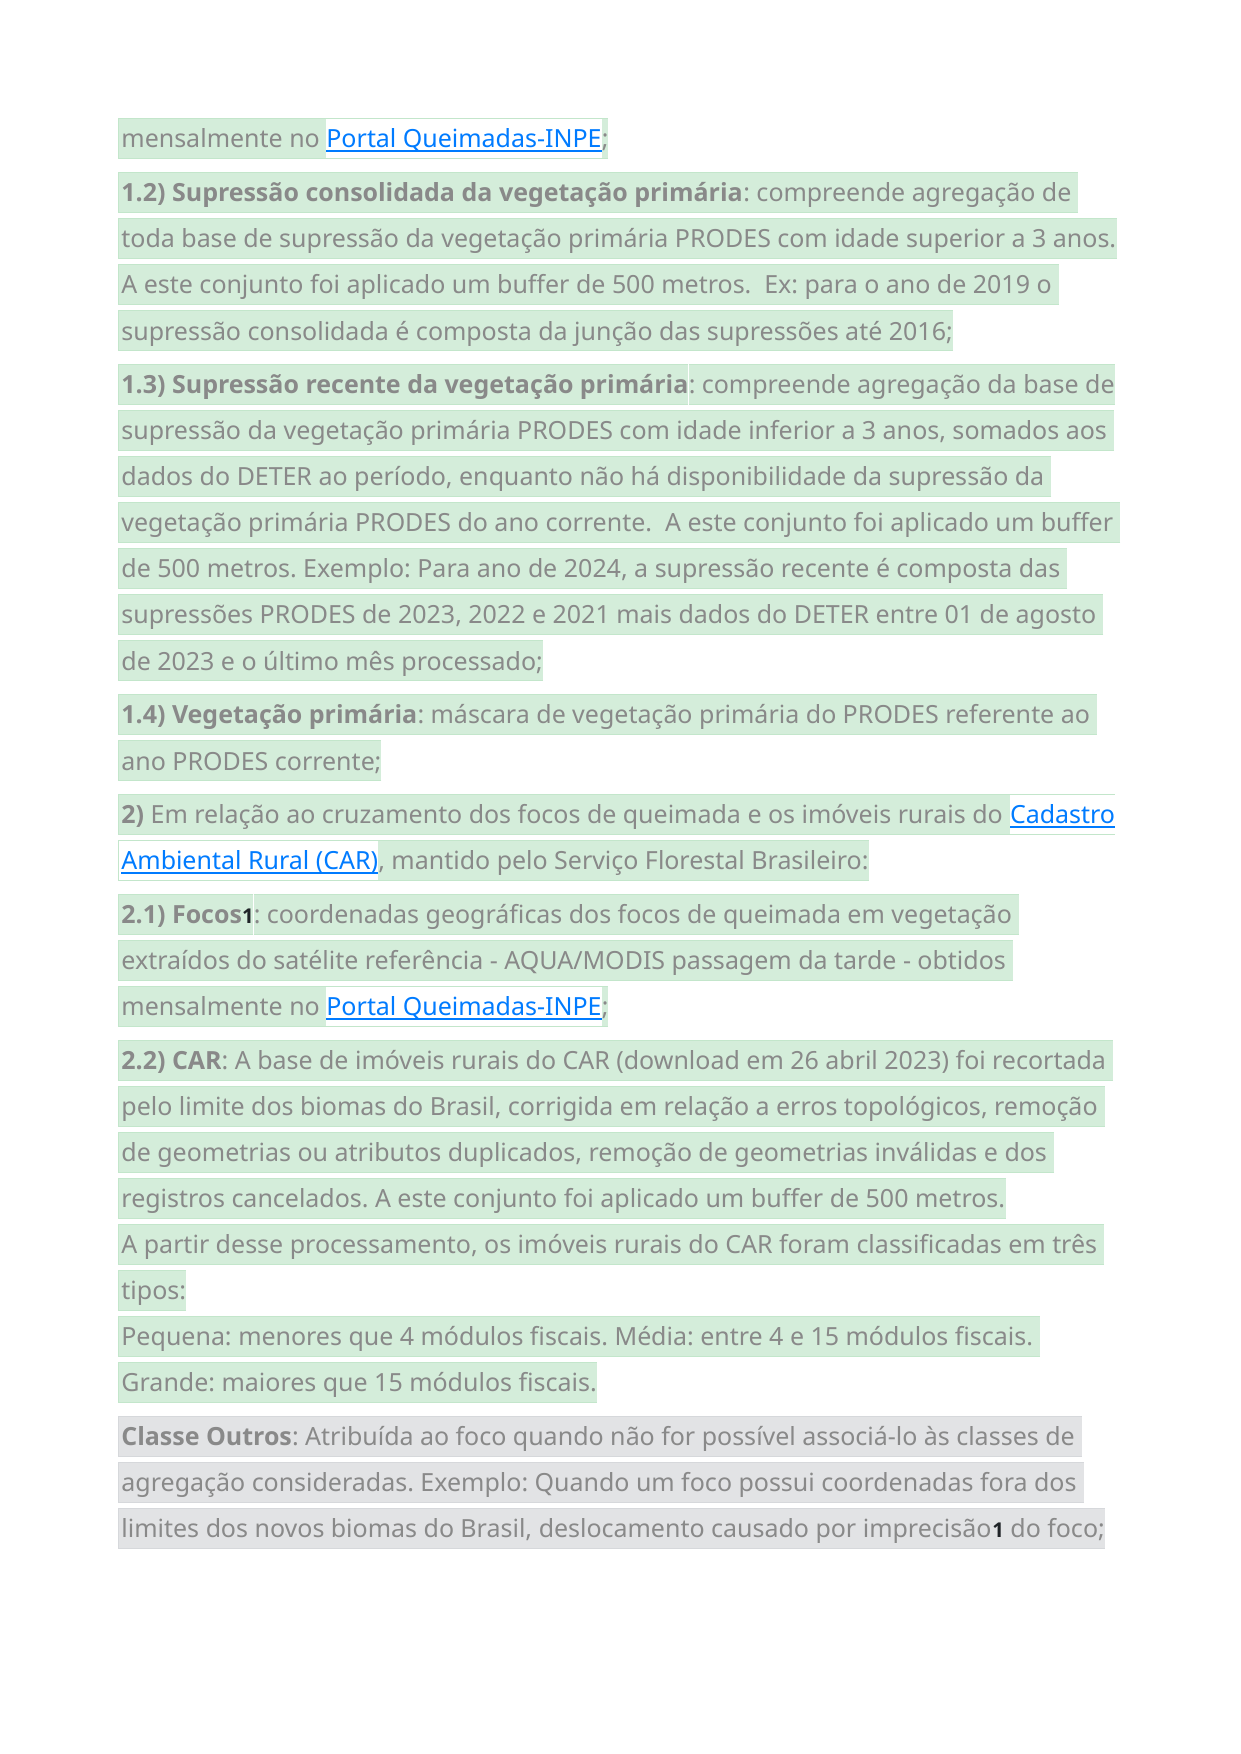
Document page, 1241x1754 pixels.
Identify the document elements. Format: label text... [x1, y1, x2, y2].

text 1.4) Vegetação primária: máscara de vegetação primária do PRODES referente ao ano PRODES corrente; [118, 694, 1122, 780]
text 1.3) Supressão recente da vegetação primária: compreende agregação da base de supressão da vegetação primária PRODES com idade inferior a 3 anos, somados aos dados do DETER ao período, enquanto não há disponibilidade da supressão da vegetação primária PRODES do ano corrente. A este conjunto foi aplicado um buffer de 500 metros. Exemplo: Para ano de 2024, a supressão recente é composta das supressões PRODES de 2023, 2022 e 2021 mais dados do DETER entre 01 de agosto de 2023 e o último mês processado; [118, 364, 1122, 680]
text 2) Em relação ao cruzamento dos focos de queimada e os imóveis rurais do Cadastro Ambiental Rural (CAR), mantido pelo Serviço Florestal Brasileiro: [118, 794, 1122, 880]
text 1.2) Supressão consolidada da vegetação primária: compreende agregação de toda base de supressão da vegetação primária PRODES com idade superior a 3 anos. A este conjunto foi aplicado um buffer de 500 metros. Ex: para o ano de 2019 o supressão consolidada é composta da junção das supressões até 2016; [118, 172, 1122, 350]
text 2.2) CAR: A base de imóveis rurais do CAR (download em 26 abril 2023) foi recortada pelo limite dos biomas do Brasil, corrigida em relação a erros topológicos, remoção de geometrias ou atributos duplicados, remoção de geometrias inválidas e dos registros cancelados. A este conjunto foi aplicado um buffer de 500 metros. A partir desse processamento, os imóveis rurais do CAR foram classificadas em três tipos: Pequena: menores que 4 módulos fiscais. Média: entre 4 e 15 módulos fiscais. Grande: maiores que 15 módulos fiscais. [118, 1040, 1122, 1402]
text Classe Outros: Atribuída ao foco quando não for possível associá-lo às classes de agregação consideradas. Exemplo: Quando um foco possui coordenadas fora dos limites dos novos biomas do Brasil, deslocamento causado por imprecisão1 do foco; [118, 1416, 1122, 1548]
text mensalmente no Portal Queimadas-INPE; [119, 118, 1122, 158]
text 2.1) Focos1: coordenadas geográficas dos focos de queimada em vegetação extraídos do satélite referência - AQUA/MODIS passagem da tarde - obtidos mensalmente no Portal Queimadas-INPE; [118, 894, 1122, 1026]
